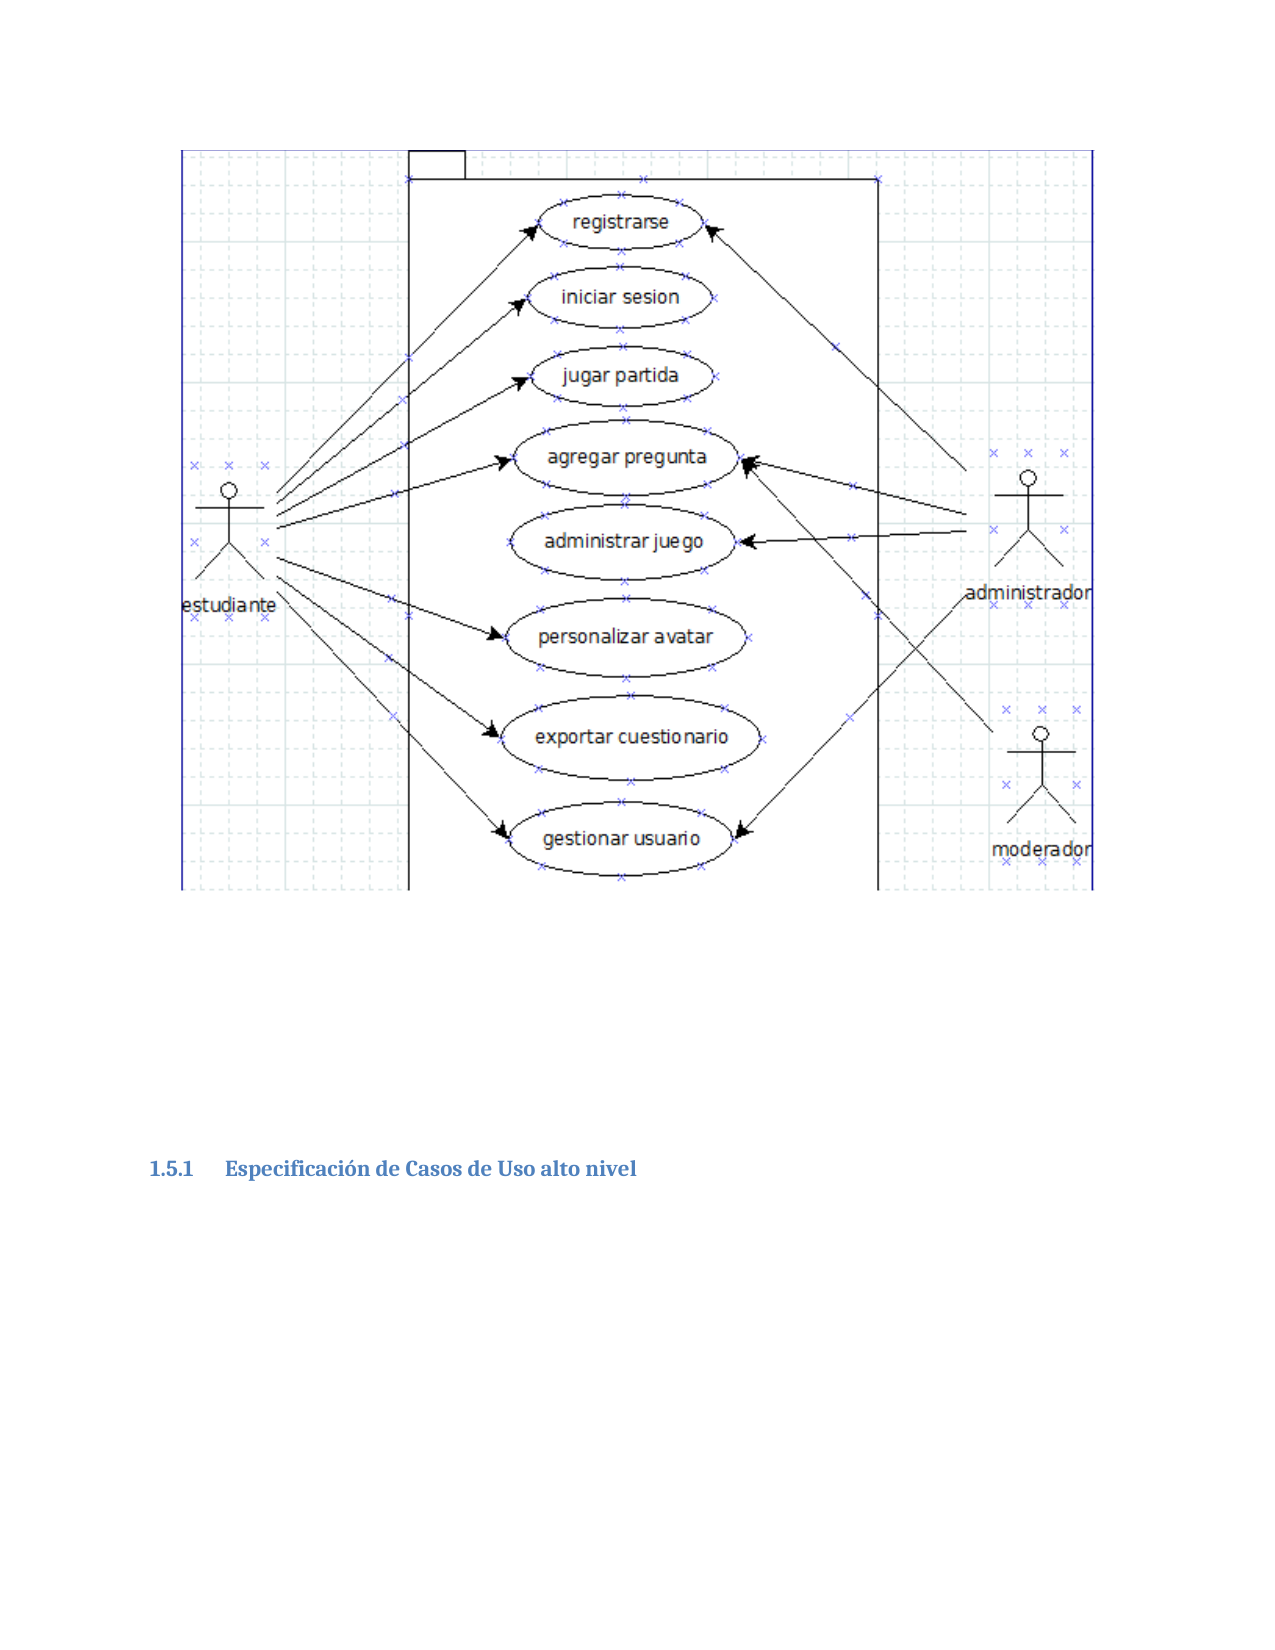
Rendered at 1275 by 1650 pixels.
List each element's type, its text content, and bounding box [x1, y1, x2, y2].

picture [180, 150, 1095, 897]
subtitle Especificación de Casos de Uso alto nivel [150, 1156, 1125, 1182]
